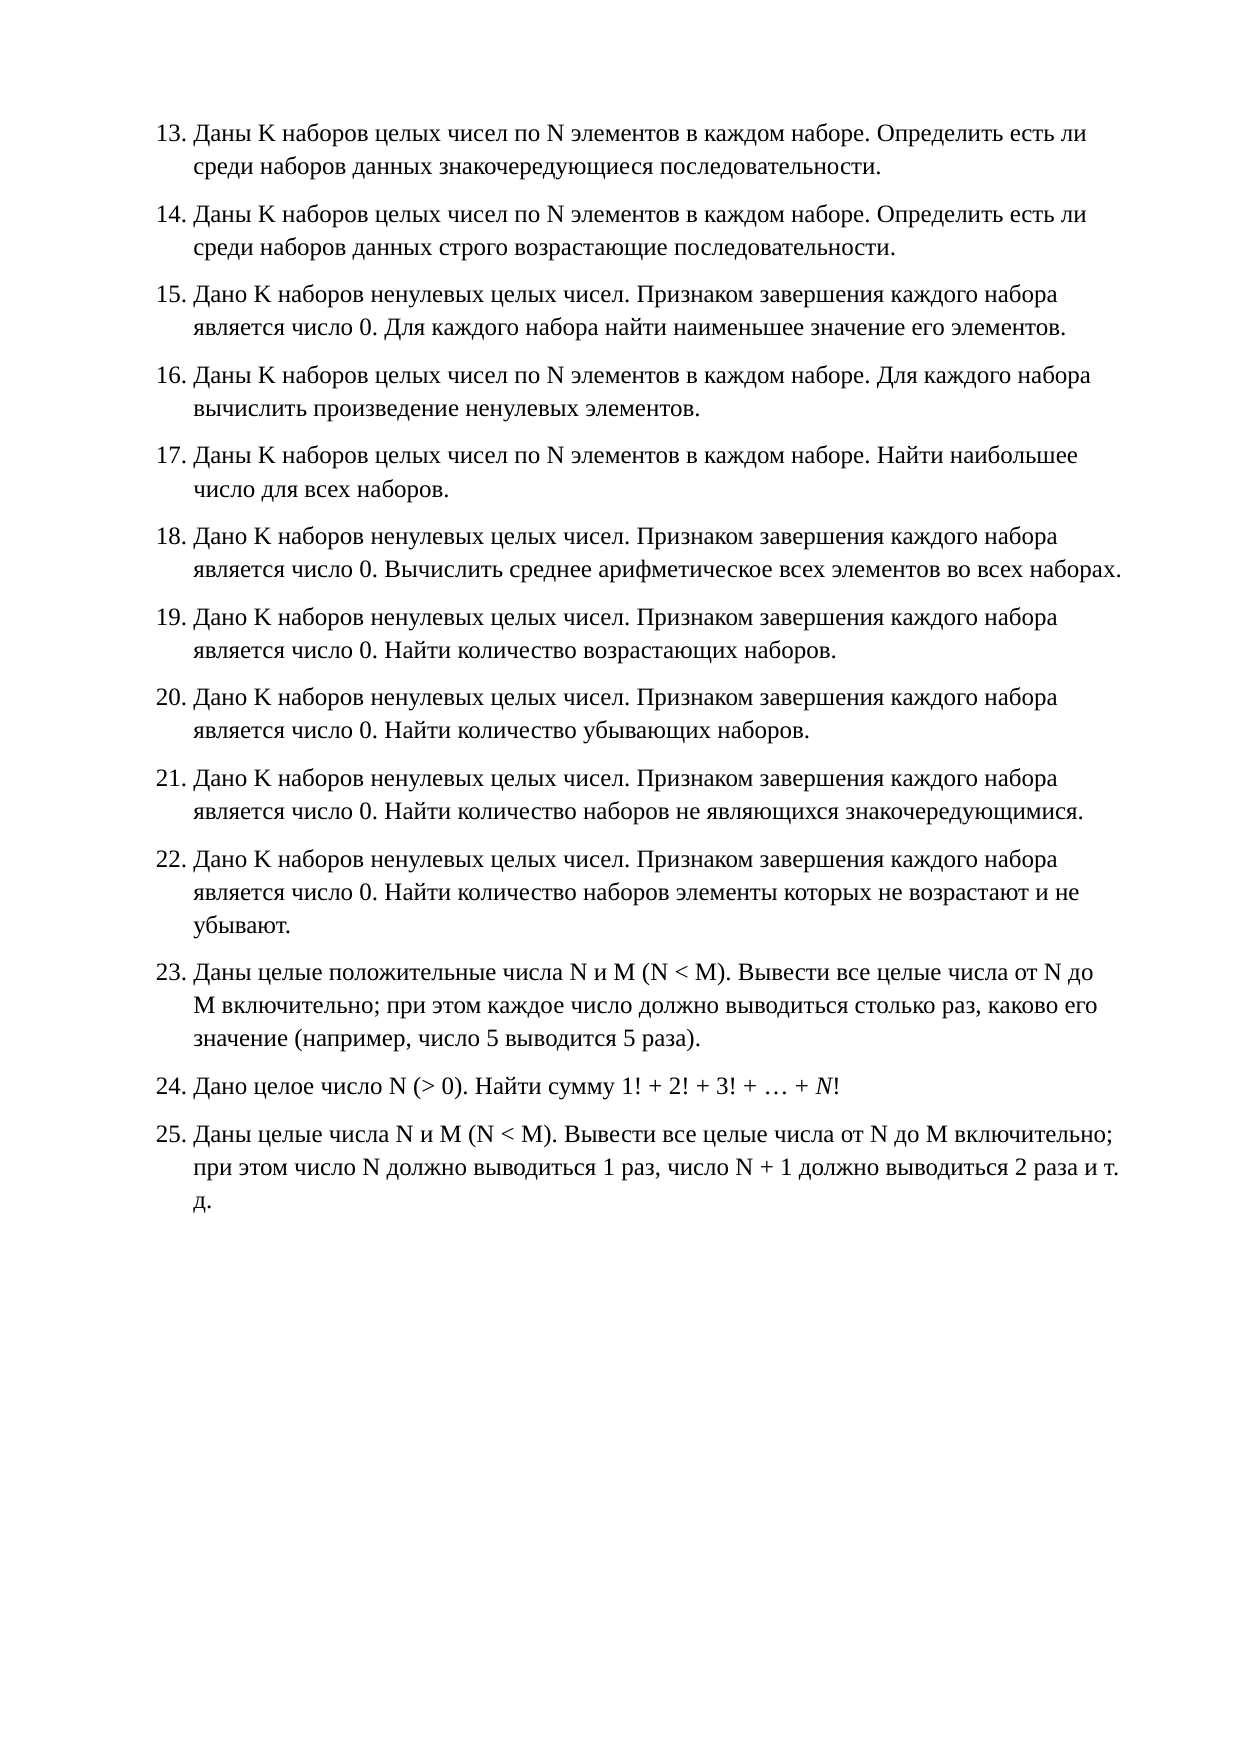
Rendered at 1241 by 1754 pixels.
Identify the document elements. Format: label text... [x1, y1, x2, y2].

list Дано K наборов ненулевых целых чисел. Признаком завершения каждого набора является число 0. Найти количество наборов не являющихся знакочередующимися. [156, 763, 1122, 825]
list Даны K наборов целых чисел по N элементов в каждом наборе. Определить есть ли среди наборов данных знакочередующиеся последовательности. [156, 118, 1122, 180]
list Даны K наборов целых чисел по N элементов в каждом наборе. Определить есть ли среди наборов данных строго возрастающие последовательности. [156, 199, 1122, 261]
list Дано K наборов ненулевых целых чисел. Признаком завершения каждого набора является число 0. Для каждого набора найти наименьшее значение его элементов. [156, 279, 1122, 341]
list Даны целые положительные числа N и M (N < M). Вывести все целые числа от N до M включительно; при этом каждое число должно выводиться столько раз, каково его значение (например, число 5 выводится 5 раза). [156, 957, 1122, 1052]
list Дано K наборов ненулевых целых чисел. Признаком завершения каждого набора является число 0. Найти количество наборов элементы которых не возрастают и не убывают. [156, 844, 1122, 938]
list Дано K наборов ненулевых целых чисел. Признаком завершения каждого набора является число 0. Найти количество возрастающих наборов. [156, 602, 1122, 664]
list Дано целое число N (> 0). Найти сумму 1! + 2! + 3! + … + N! [156, 1071, 1122, 1100]
list Даны целые числа N и M (N < M). Вывести все целые числа от N до M включительно; при этом число N должно выводиться 1 раз, число N + 1 должно выводиться 2 раза и т. д. [156, 1119, 1122, 1213]
list Дано K наборов ненулевых целых чисел. Признаком завершения каждого набора является число 0. Найти количество убывающих наборов. [156, 682, 1122, 744]
list Дано K наборов ненулевых целых чисел. Признаком завершения каждого набора является число 0. Вычислить среднее арифметическое всех элементов во всех наборах. [156, 521, 1122, 583]
list Даны K наборов целых чисел по N элементов в каждом наборе. Для каждого набора вычислить произведение ненулевых элементов. [156, 360, 1122, 422]
list Даны K наборов целых чисел по N элементов в каждом наборе. Найти наибольшее число для всех наборов. [156, 441, 1122, 502]
